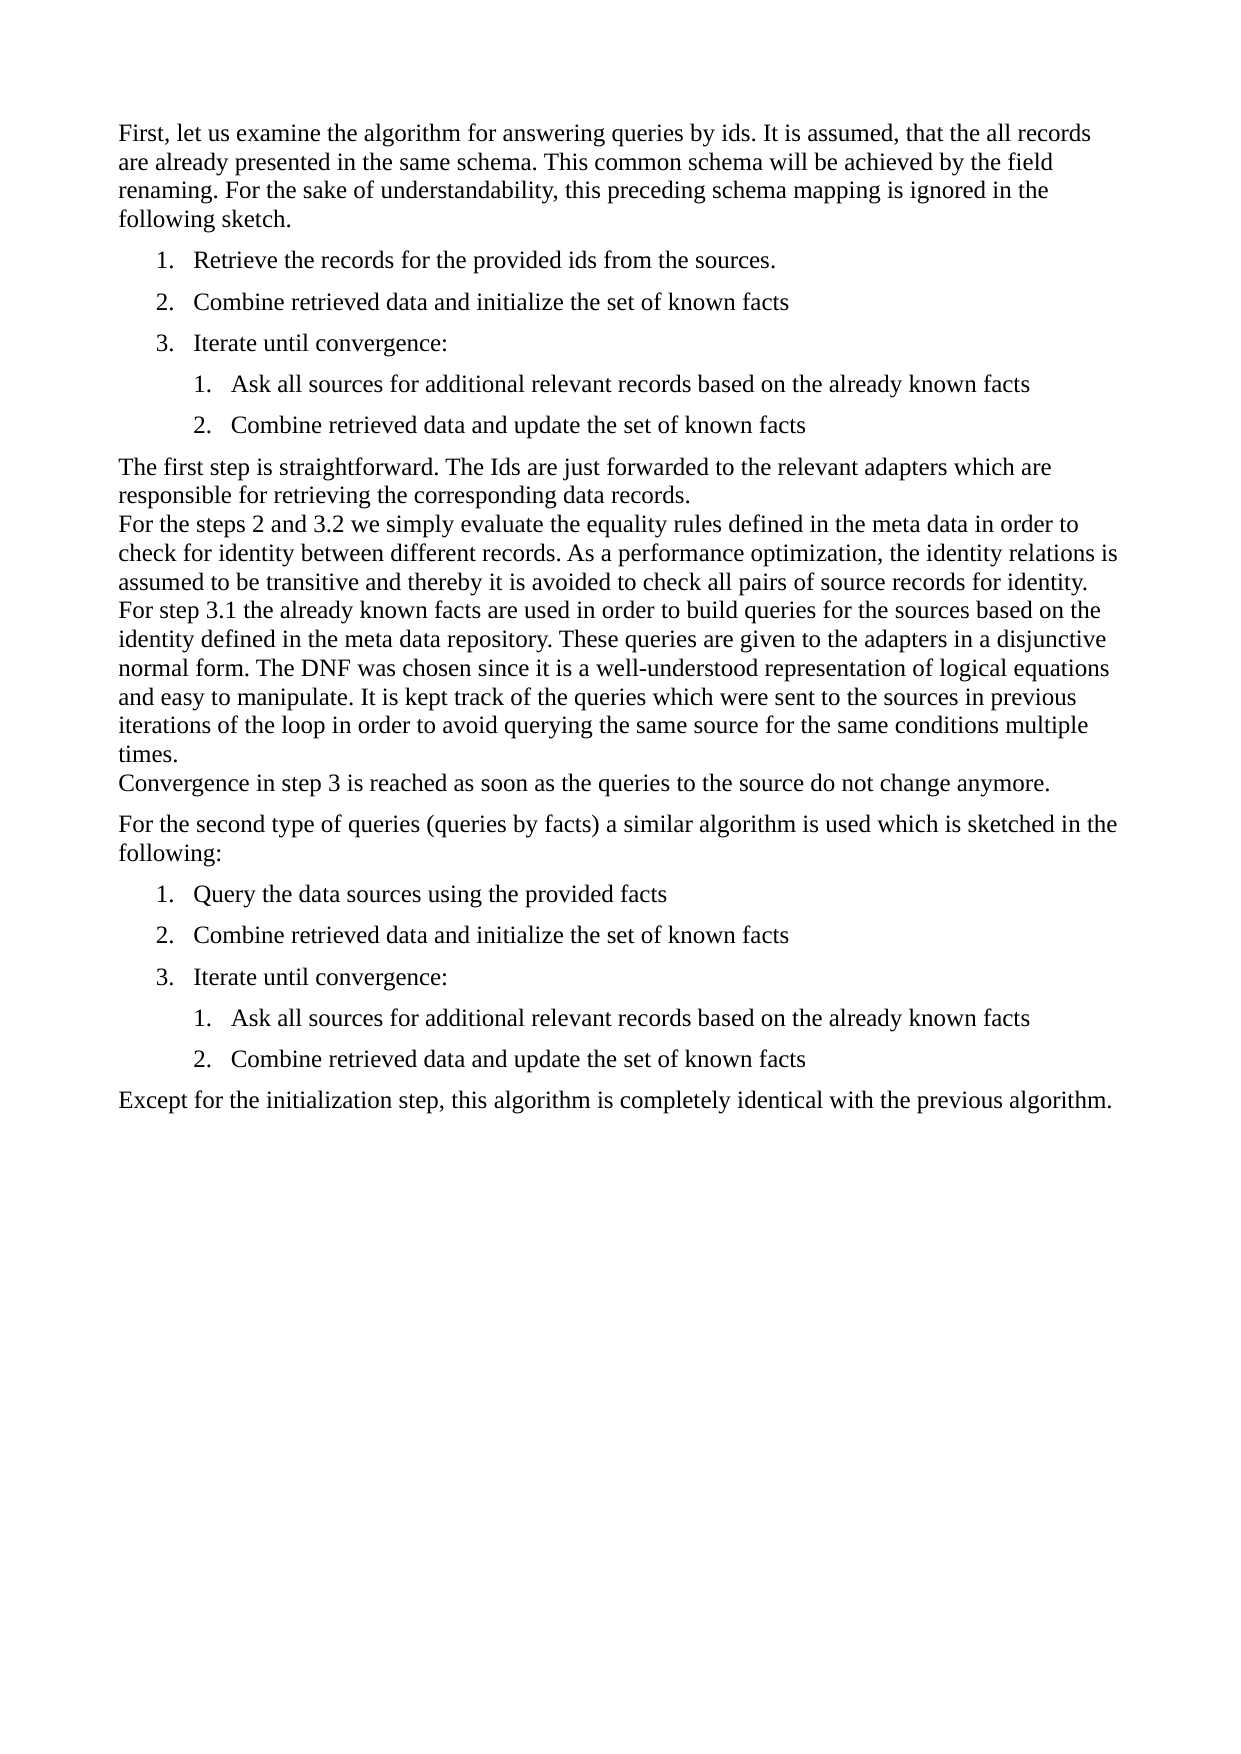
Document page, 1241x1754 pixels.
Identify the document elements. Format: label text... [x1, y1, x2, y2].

list Combine retrieved data and initialize the set of known facts [156, 287, 1122, 316]
list Combine retrieved data and update the set of known facts [193, 1044, 1122, 1073]
list Query the data sources using the provided facts [156, 879, 1122, 908]
list Ask all sources for additional relevant records based on the already known facts [193, 369, 1122, 398]
list Combine retrieved data and initialize the set of known facts [156, 921, 1122, 949]
text For the second type of queries (queries by facts) a similar algorithm is used which is sketched in the following: [118, 809, 1122, 867]
list Iterate until convergence: [156, 328, 1122, 357]
text First, let us examine the algorithm for answering queries by ids. It is assumed, that the all records are already presented in the same schema. This common schema will be achieved by the field renaming. For the sake of understandability, this preceding schema mapping is ignored in the following sketch. [118, 118, 1122, 233]
list Retrieve the records for the provided ids from the sources. [156, 246, 1122, 274]
text Except for the initialization step, this algorithm is completely identical with the previous algorithm. [118, 1086, 1122, 1114]
text The first step is straightforward. The Ids are just forwarded to the relevant adapters which are responsible for retrieving the corresponding data records. For the steps 2 and 3.2 we simply evaluate the equality rules defined in the meta data in order to check for identity between different records. As a performance optimization, the identity relations is assumed to be transitive and thereby it is avoided to check all pairs of source records for identity. For step 3.1 the already known facts are used in order to build queries for the sources based on the identity defined in the meta data repository. These queries are given to the adapters in a disjunctive normal form. The DNF was chosen since it is a well-understood representation of logical equations and easy to manipulate. It is kept track of the queries which were sent to the sources in previous iterations of the loop in order to avoid querying the same source for the same conditions multiple times. Convergence in step 3 is reached as soon as the queries to the source do not change anymore. [118, 452, 1122, 797]
list Combine retrieved data and update the set of known facts [193, 411, 1122, 439]
list Ask all sources for additional relevant records based on the already known facts [193, 1003, 1122, 1032]
list Iterate until convergence: [156, 962, 1122, 991]
